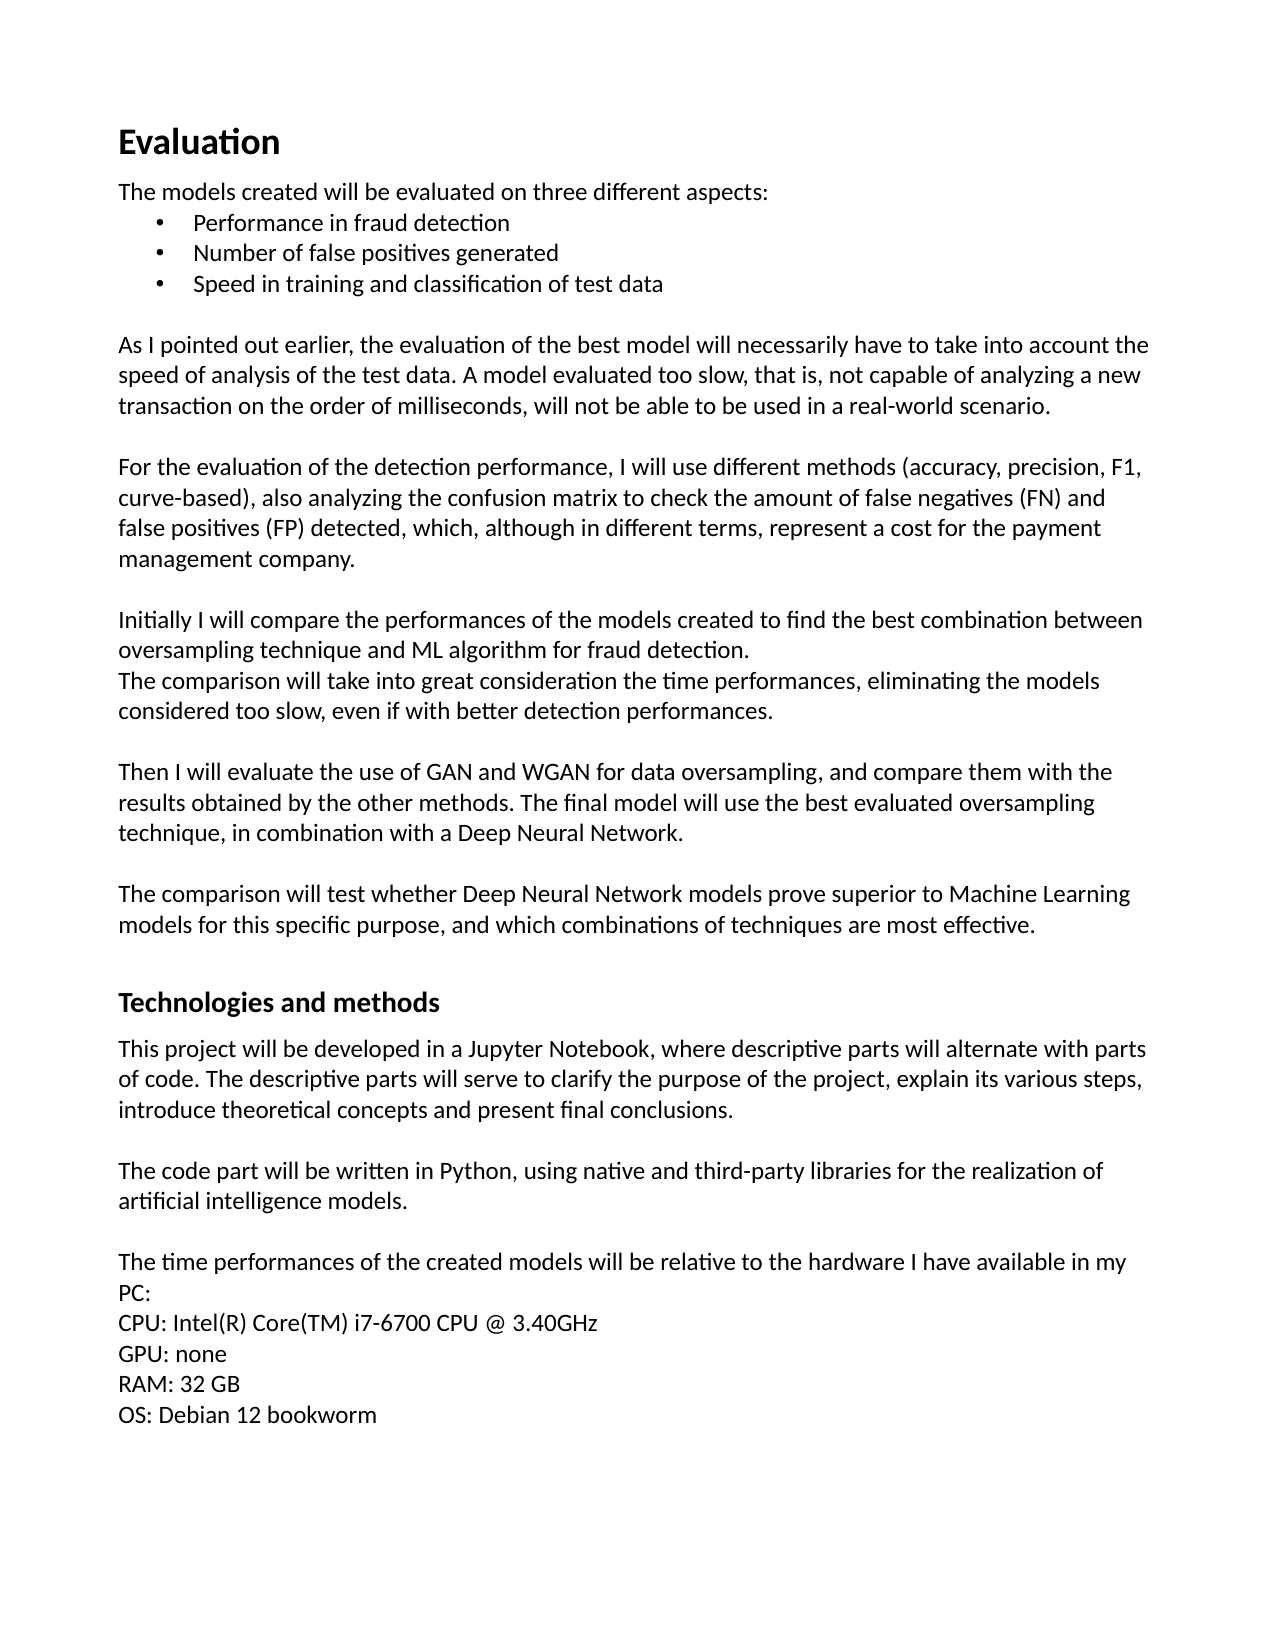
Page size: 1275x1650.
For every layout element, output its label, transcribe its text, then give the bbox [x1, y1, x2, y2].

list Speed in training and classification of test data [156, 268, 1157, 298]
list Number of false positives generated [156, 237, 1157, 268]
text OS: Debian 12 bookworm [118, 1399, 1157, 1429]
text Then I will evaluate the use of GAN and WGAN for data oversampling, and compare them with the results obtained by the other methods. The final model will use the best evaluated oversampling technique, in combination with a Deep Neural Network. [118, 756, 1157, 848]
text The comparison will test whether Deep Neural Network models prove superior to Machine Learning models for this specific purpose, and which combinations of techniques are most effective. [118, 878, 1157, 939]
text For the evaluation of the detection performance, I will use different methods (accuracy, precision, F1, curve-based), also analyzing the confusion matrix to check the amount of false negatives (FN) and false positives (FP) detected, which, although in different terms, represent a cost for the payment management company. [118, 451, 1157, 573]
subtitle Evaluation [118, 118, 1157, 164]
text The comparison will take into great consideration the time performances, eliminating the models considered too slow, even if with better detection performances. [118, 665, 1157, 726]
text GPU: none [118, 1338, 1157, 1368]
text As I pointed out earlier, the evaluation of the best model will necessarily have to take into account the speed of analysis of the test data. A model evaluated too slow, that is, not capable of analyzing a new transaction on the order of milliseconds, will not be able to be used in a real-world scenario. [118, 329, 1157, 421]
subtitle Technologies and methods [118, 984, 1157, 1020]
text RAM: 32 GB [118, 1368, 1157, 1399]
list Performance in fraud detection [156, 207, 1157, 237]
text CPU: Intel(R) Core(TM) i7-6700 CPU @ 3.40GHz [118, 1307, 1157, 1338]
text The models created will be evaluated on three different aspects: [118, 176, 1157, 207]
text Initially I will compare the performances of the models created to find the best combination between oversampling technique and ML algorithm for fraud detection. [118, 604, 1157, 665]
text The code part will be written in Python, using native and third-party libraries for the realization of artificial intelligence models. [118, 1155, 1157, 1216]
text This project will be developed in a Jupyter Notebook, where descriptive parts will alternate with parts of code. The descriptive parts will serve to clarify the purpose of the project, explain its various steps, introduce theoretical concepts and present final conclusions. [118, 1033, 1157, 1124]
text The time performances of the created models will be relative to the hardware I have available in my PC: [118, 1246, 1157, 1307]
